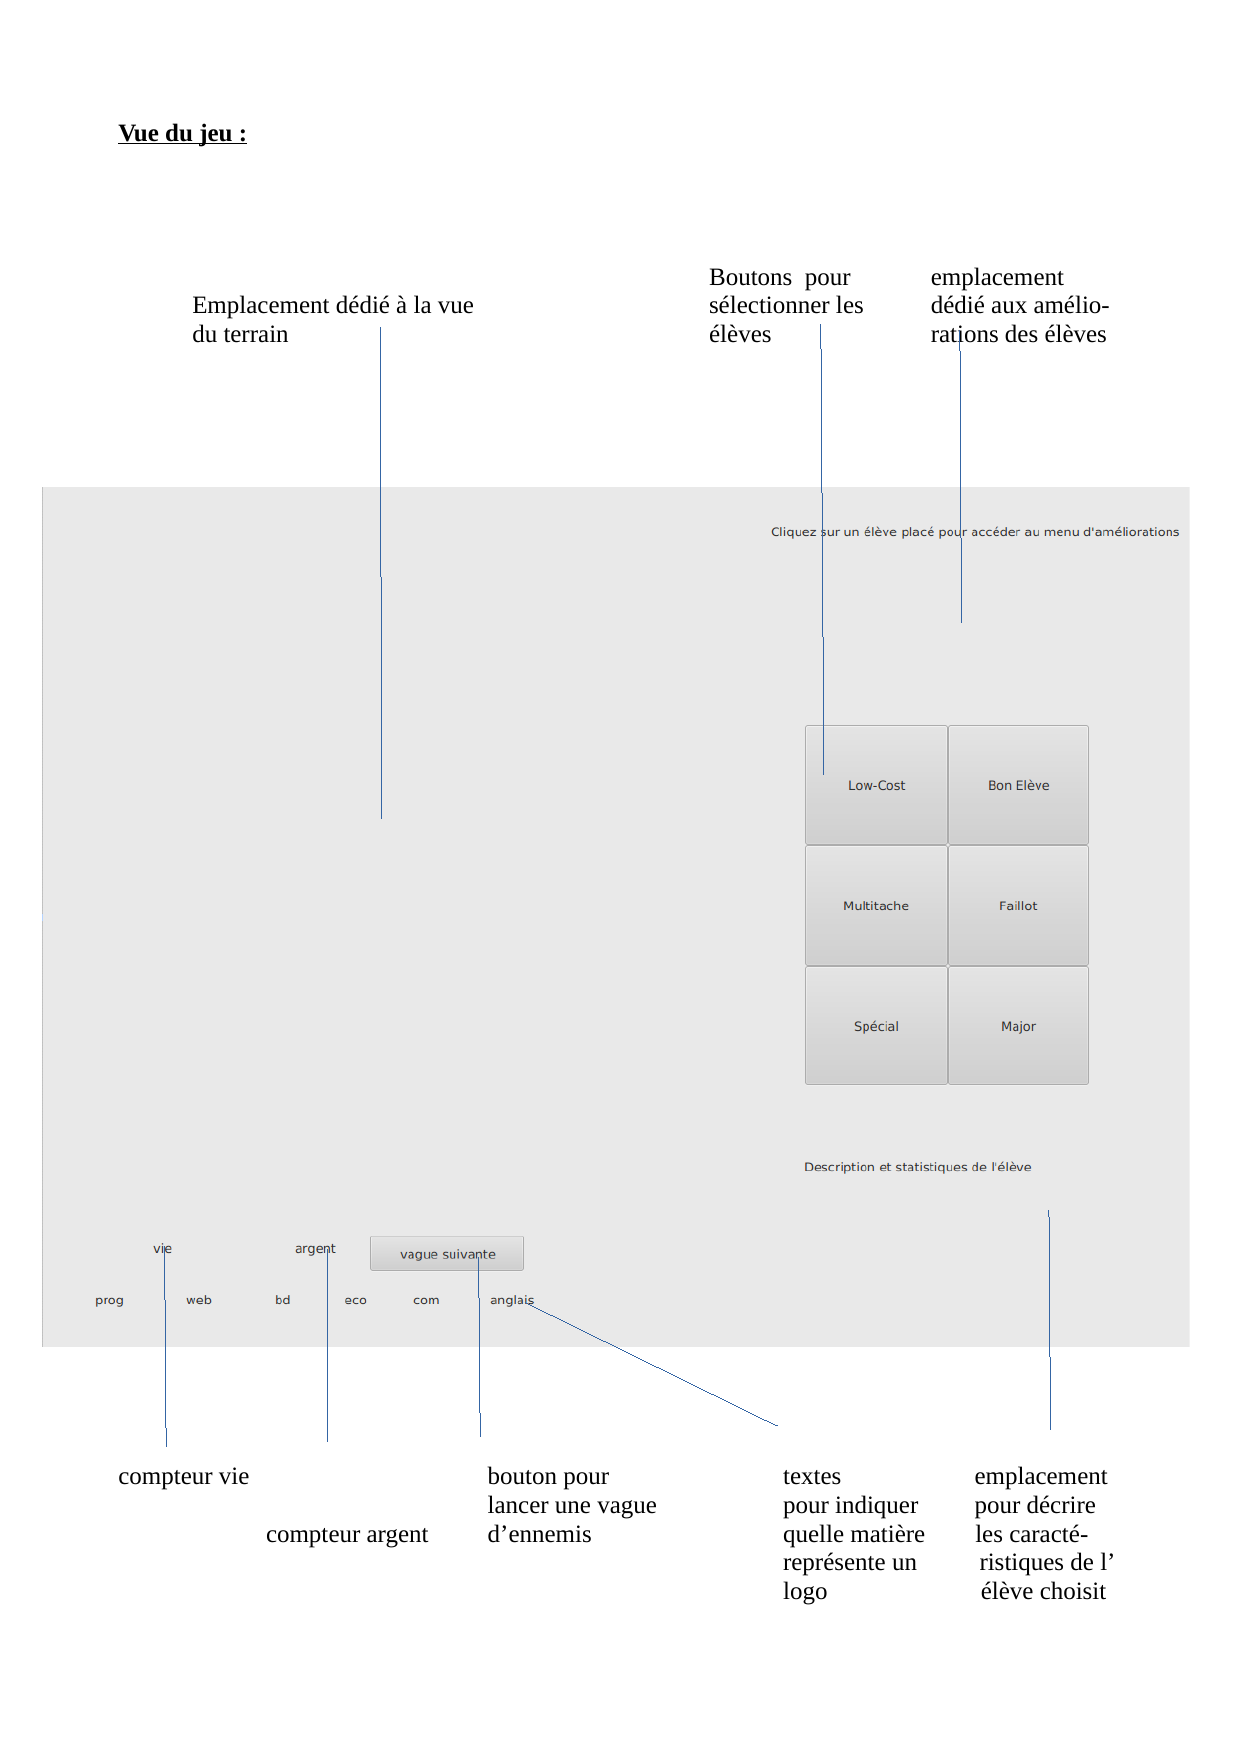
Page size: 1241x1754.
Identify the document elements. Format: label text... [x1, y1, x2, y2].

text représente un ristiques de l’ [118, 1547, 1122, 1576]
text compteur vie bouton pour textes emplacement [118, 1461, 1122, 1490]
text logo élève choisit [118, 1576, 1122, 1605]
text du terrain élèves rations des élèves [118, 319, 1122, 348]
text Boutons pour emplacement [118, 262, 1122, 291]
text Emplacement dédié à la vue sélectionner les dédié aux amélio- [118, 291, 1122, 319]
text lancer une vague pour indiquer pour décrire [118, 1490, 1122, 1519]
text Vue du jeu : [118, 118, 1122, 147]
picture [42, 487, 1190, 1347]
text compteur argent d’ennemis quelle matière les caracté- [118, 1519, 1122, 1547]
